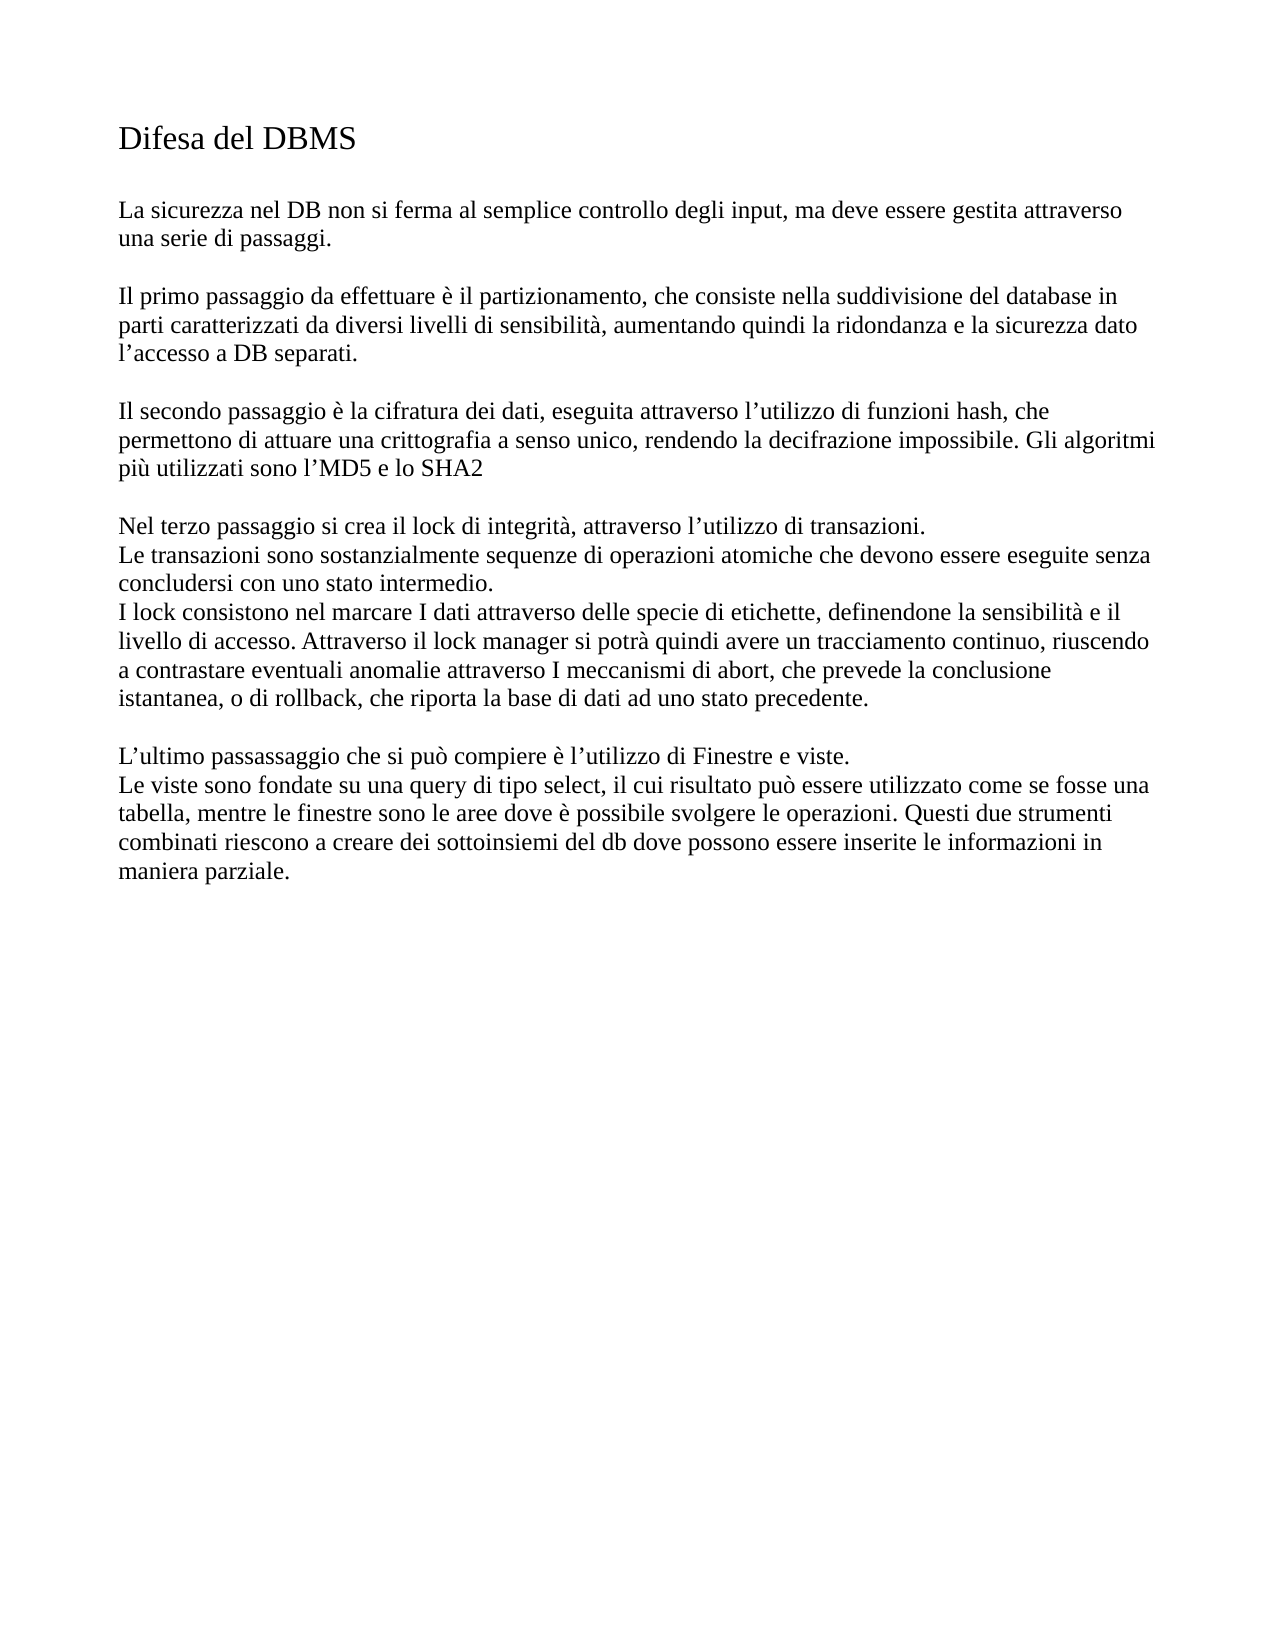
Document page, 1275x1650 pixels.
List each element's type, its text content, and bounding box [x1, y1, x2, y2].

text Le viste sono fondate su una query di tipo select, il cui risultato può essere utilizzato come se fosse una tabella, mentre le finestre sono le aree dove è possibile svolgere le operazioni. Questi due strumenti combinati riescono a creare dei sottoinsiemi del db dove possono essere inserite le informazioni in maniera parziale. [118, 770, 1157, 885]
text Il secondo passaggio è la cifratura dei dati, eseguita attraverso l’utilizzo di funzioni hash, che permettono di attuare una crittografia a senso unico, rendendo la decifrazione impossibile. Gli algoritmi più utilizzati sono l’MD5 e lo SHA2 [118, 396, 1157, 482]
text La sicurezza nel DB non si ferma al semplice controllo degli input, ma deve essere gestita attraverso una serie di passaggi. [118, 195, 1157, 252]
text Difesa del DBMS [118, 118, 1157, 156]
text L’ultimo passassaggio che si può compiere è l’utilizzo di Finestre e viste. [118, 741, 1157, 770]
text I lock consistono nel marcare I dati attraverso delle specie di etichette, definendone la sensibilità e il livello di accesso. Attraverso il lock manager si potrà quindi avere un tracciamento continuo, riuscendo a contrastare eventuali anomalie attraverso I meccanismi di abort, che prevede la conclusione istantanea, o di rollback, che riporta la base di dati ad uno stato precedente. [118, 597, 1157, 712]
text Le transazioni sono sostanzialmente sequenze di operazioni atomiche che devono essere eseguite senza concludersi con uno stato intermedio. [118, 540, 1157, 597]
text Nel terzo passaggio si crea il lock di integrità, attraverso l’utilizzo di transazioni. [118, 511, 1157, 540]
text Il primo passaggio da effettuare è il partizionamento, che consiste nella suddivisione del database in parti caratterizzati da diversi livelli di sensibilità, aumentando quindi la ridondanza e la sicurezza dato l’accesso a DB separati. [118, 281, 1157, 367]
